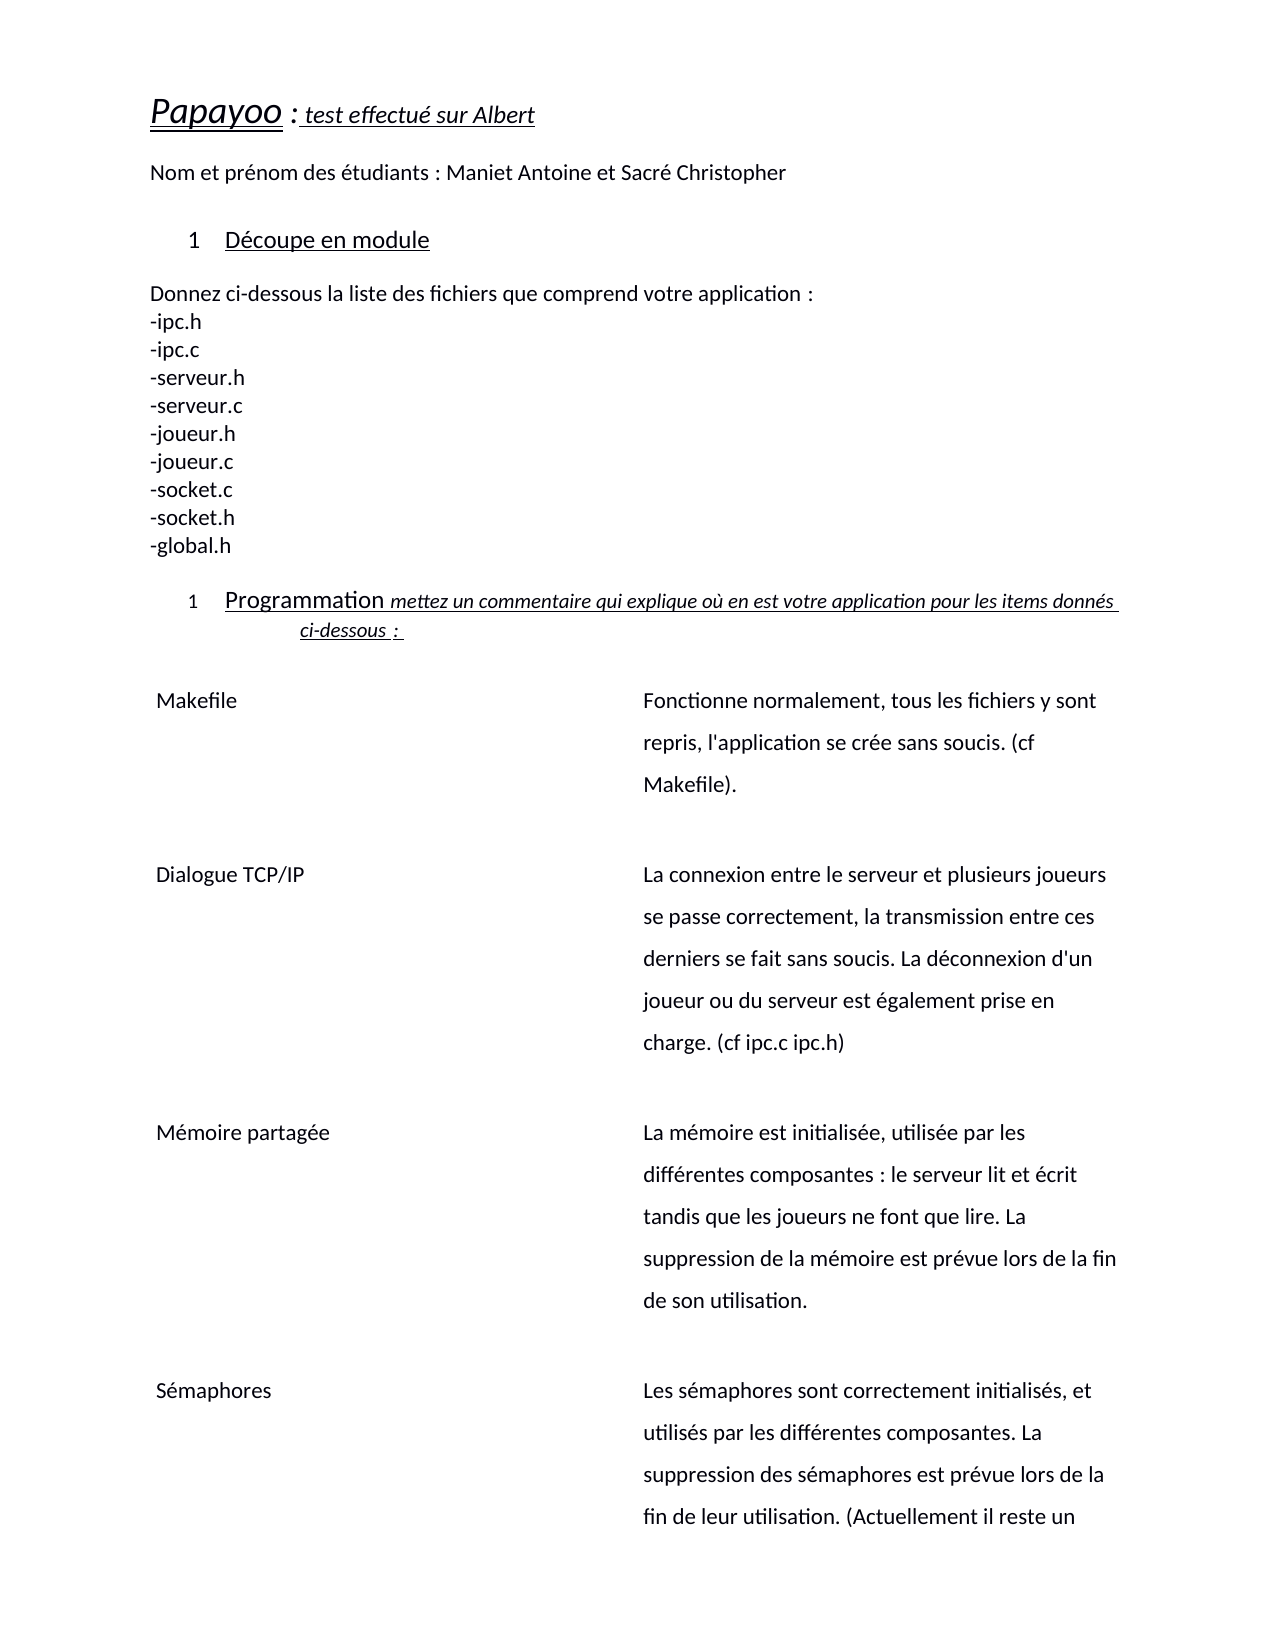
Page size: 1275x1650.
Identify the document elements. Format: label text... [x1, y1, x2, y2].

text -global.h [150, 532, 1125, 559]
text Nom et prénom des étudiants : Maniet Antoine et Sacré Christopher [150, 158, 1125, 186]
table_header Fonctionne normalement, tous les fichiers y sont repris, l'application se crée sans soucis. (cf Makefile). [638, 668, 1125, 842]
text Donnez ci-dessous la liste des fichiers que comprend votre application : [150, 279, 1125, 307]
text Papayoo : test effectué sur Albert [150, 87, 1125, 133]
table_cell Dialogue TCP/IP [150, 842, 637, 1100]
text -serveur.c [150, 391, 1125, 419]
text -joueur.c [150, 447, 1125, 476]
table_cell Sémaphores [150, 1358, 637, 1536]
table_header Makefile [150, 668, 637, 842]
text -joueur.h [150, 419, 1125, 447]
list Découpe en module [187, 224, 1125, 254]
text -socket.c [150, 476, 1125, 503]
list Programmation mettez un commentaire qui explique où en est votre application pour les items donnés ci-dessous : [187, 584, 1125, 643]
text -serveur.h [150, 363, 1125, 391]
table_cell Mémoire partagée [150, 1100, 637, 1358]
text -ipc.h [150, 307, 1125, 335]
text -socket.h [150, 503, 1125, 532]
table_cell La connexion entre le serveur et plusieurs joueurs se passe correctement, la transmission entre ces derniers se fait sans soucis. La déconnexion d'un joueur ou du serveur est également prise en charge. (cf ipc.c ipc.h) [638, 842, 1125, 1100]
table_cell La mémoire est initialisée, utilisée par les différentes composantes : le serveur lit et écrit tandis que les joueurs ne font que lire. La suppression de la mémoire est prévue lors de la fin de son utilisation. [638, 1100, 1125, 1358]
table_cell Les sémaphores sont correctement initialisés, et utilisés par les différentes composantes. La suppression des sémaphores est prévue lors de la fin de leur utilisation. (Actuellement il reste un [638, 1358, 1125, 1536]
text -ipc.c [150, 335, 1125, 363]
